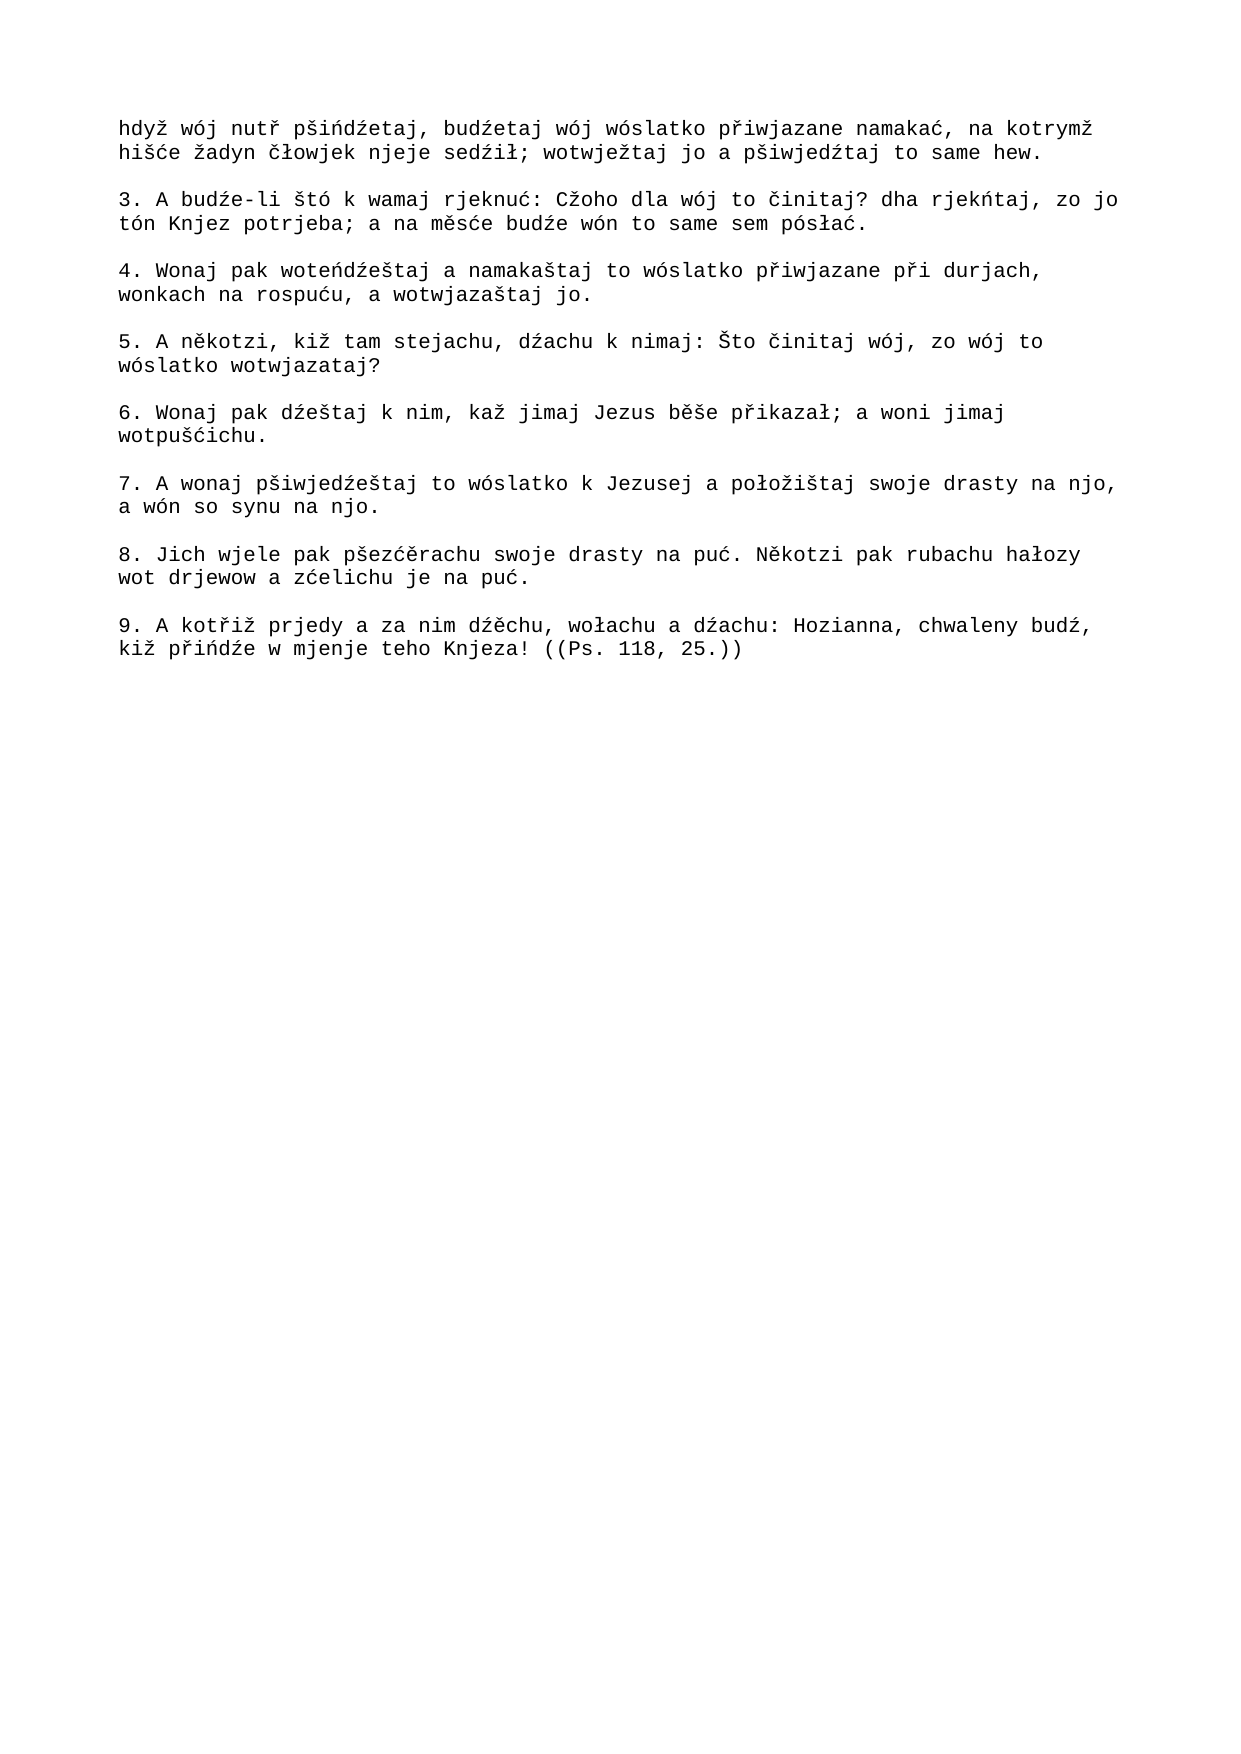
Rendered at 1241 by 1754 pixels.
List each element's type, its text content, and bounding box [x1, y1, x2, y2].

text 9. A kotřiž prjedy a za nim dźěchu, wołachu a dźachu: Hozianna, chwaleny budź, kiž přińdźe w mjenje teho Knjeza! ((Ps. 118, 25.)) [118, 615, 1122, 662]
text hdyž wój nutř pšińdźetaj, budźetaj wój wóslatko přiwjazane namakać, na kotrymž hišće žadyn čłowjek njeje sedźił; wotwježtaj jo a pšiwjedźtaj to same hew. [118, 118, 1122, 165]
text 5. A někotzi, kiž tam stejachu, dźachu k nimaj: Što činitaj wój, zo wój to wóslatko wotwjazataj? [118, 331, 1122, 378]
text 4. Wonaj pak woteńdźeštaj a namakaštaj to wóslatko přiwjazane při durjach, wonkach na rospuću, a wotwjazaštaj jo. [118, 260, 1122, 307]
text 7. A wonaj pšiwjedźeštaj to wóslatko k Jezusej a połožištaj swoje drasty na njo, a wón so synu na njo. [118, 473, 1122, 520]
text 6. Wonaj pak dźeštaj k nim, kaž jimaj Jezus běše přikazał; a woni jimaj wotpušćichu. [118, 402, 1122, 449]
text 8. Jich wjele pak pšezćěrachu swoje drasty na puć. Někotzi pak rubachu hałozy wot drjewow a zćelichu je na puć. [118, 544, 1122, 591]
text 3. A budźe-li štó k wamaj rjeknuć: Cžoho dla wój to činitaj? dha rjekńtaj, zo jo tón Knjez potrjeba; a na měsće budźe wón to same sem pósłać. [118, 189, 1122, 236]
